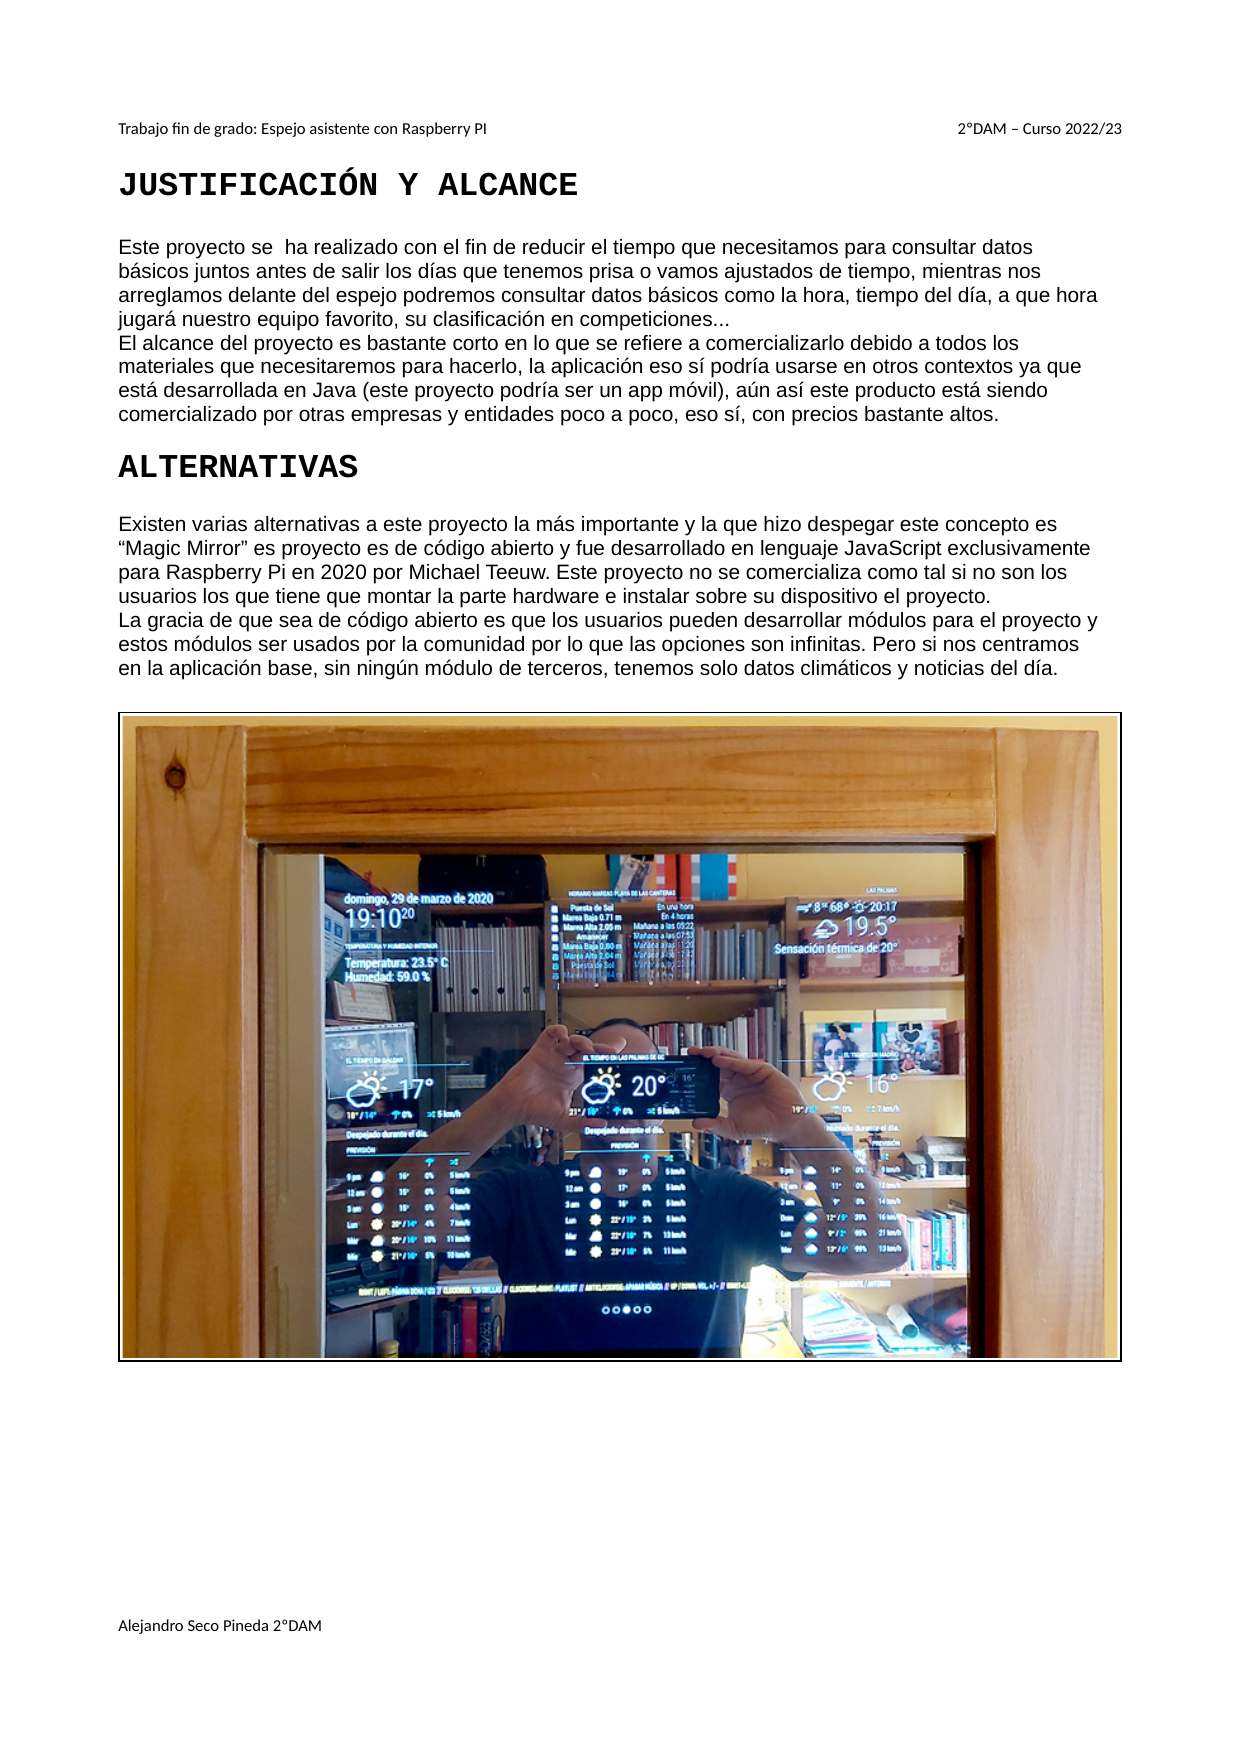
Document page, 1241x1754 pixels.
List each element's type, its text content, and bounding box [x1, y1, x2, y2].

picture [122, 716, 1118, 1358]
text JUSTIFICACIÓN Y ALCANCE [118, 168, 1104, 206]
text El alcance del proyecto es bastante corto en lo que se refiere a comercializarlo debido a todos los materiales que necesitaremos para hacerlo, la aplicación eso sí podría usarse en otros contextos ya que está desarrollada en Java (este proyecto podría ser un app móvil), aún así este producto está siendo comercializado por otras empresas y entidades poco a poco, eso sí, con precios bastante altos. [118, 330, 1104, 426]
text Existen varias alternativas a este proyecto la más importante y la que hizo despegar este concepto es “Magic Mirror” es proyecto es de código abierto y fue desarrollado en lenguaje JavaScript exclusivamente para Raspberry Pi en 2020 por Michael Teeuw. Este proyecto no se comercializa como tal si no son los usuarios los que tiene que montar la parte hardware e instalar sobre su dispositivo el proyecto. [118, 512, 1104, 608]
text La gracia de que sea de código abierto es que los usuarios pueden desarrollar módulos para el proyecto y estos módulos ser usados por la comunidad por lo que las opciones son infinitas. Pero si nos centramos en la aplicación base, sin ningún módulo de terceros, tenemos solo datos climáticos y noticias del día. [118, 608, 1104, 679]
text Este proyecto se ha realizado con el fin de reducir el tiempo que necesitamos para consultar datos básicos juntos antes de salir los días que tenemos prisa o vamos ajustados de tiempo, mientras nos arreglamos delante del espejo podremos consultar datos básicos como la hora, tiempo del día, a que hora jugará nuestro equipo favorito, su clasificación en competiciones... [118, 234, 1104, 330]
text ALTERNATIVAS [118, 450, 1104, 488]
